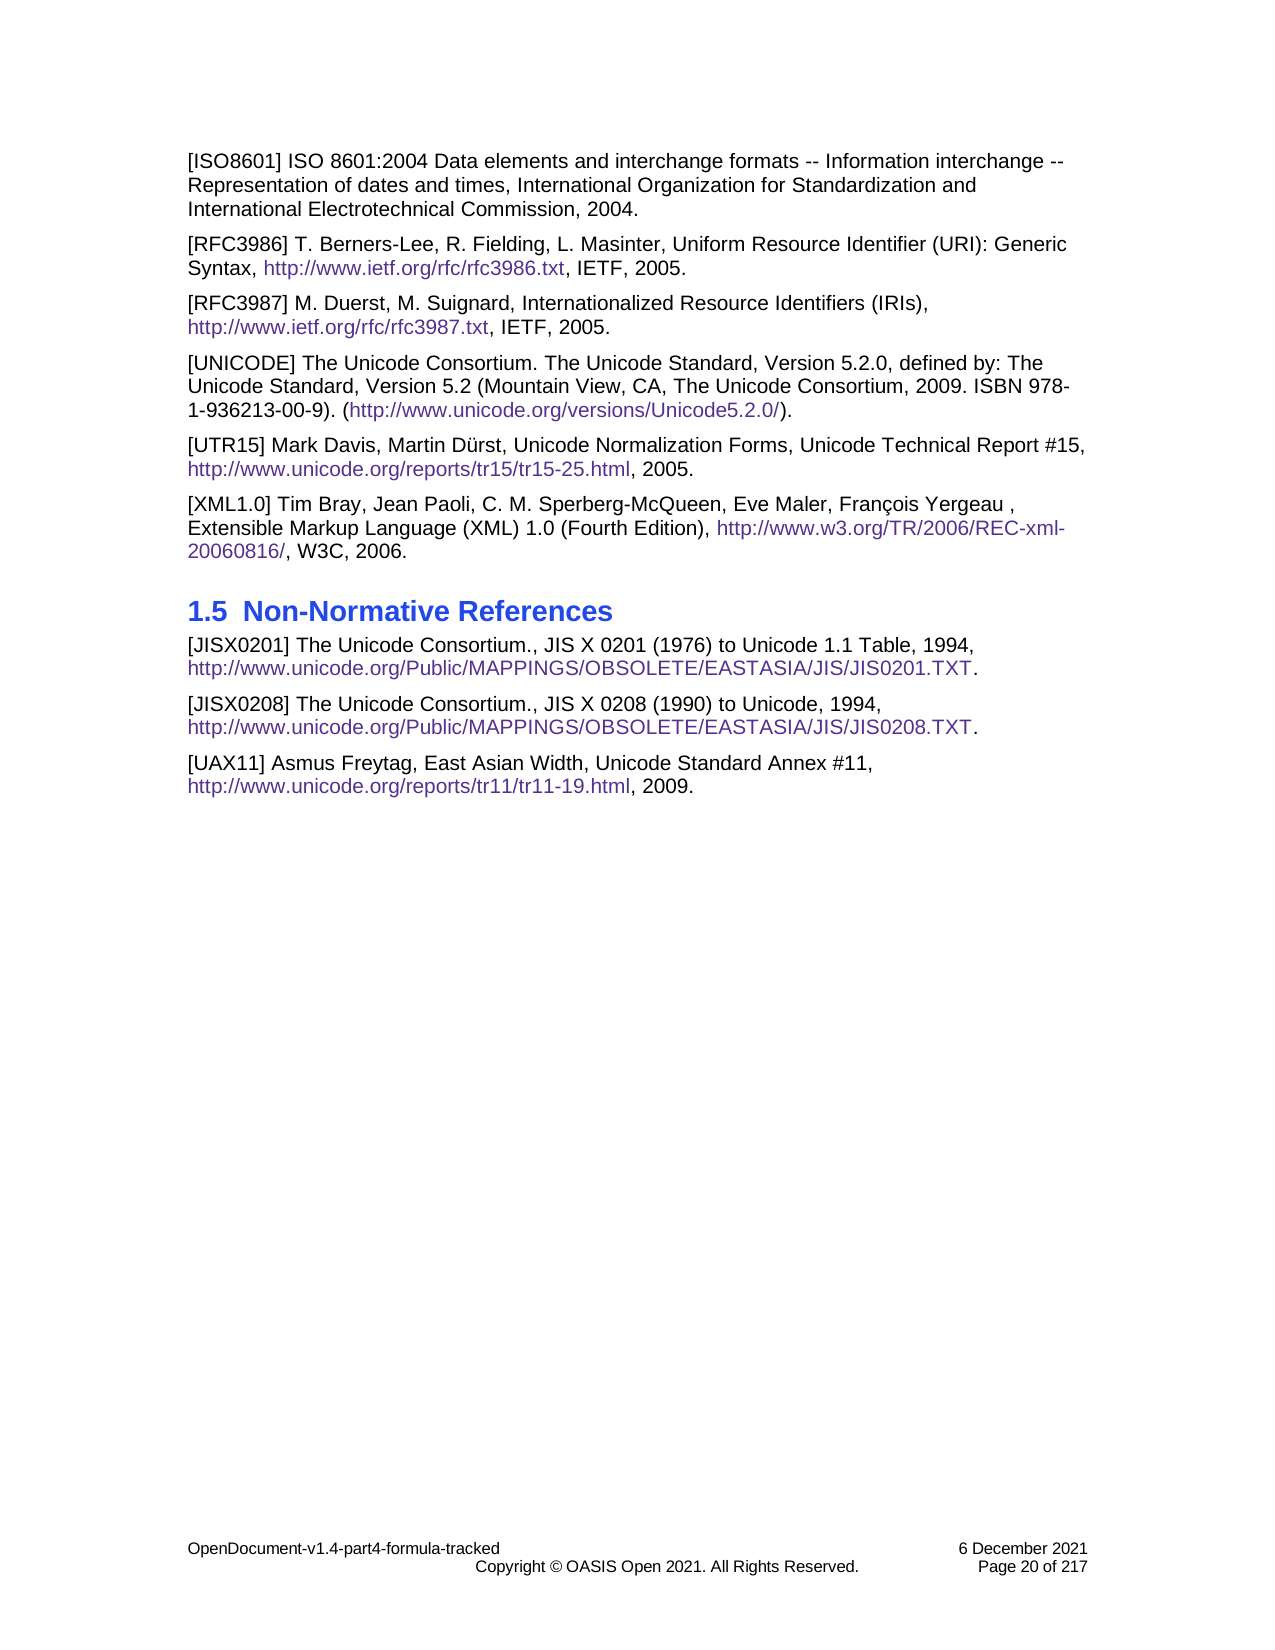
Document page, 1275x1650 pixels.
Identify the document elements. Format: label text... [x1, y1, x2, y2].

text [UNICODE] The Unicode Consortium. The Unicode Standard, Version 5.2.0, defined by: The Unicode Standard, Version 5.2 (Mountain View, CA, The Unicode Consortium, 2009. ISBN 978-1-936213-00-9). (http://www.unicode.org/versions/Unicode5.2.0/). [187, 351, 1088, 422]
text [JISX0208] The Unicode Consortium., JIS X 0208 (1990) to Unicode, 1994, http://www.unicode.org/Public/MAPPINGS/OBSOLETE/EASTASIA/JIS/JIS0208.TXT. [187, 692, 1088, 739]
text [ISO8601] ISO 8601:2004 Data elements and interchange formats -- Information interchange -- Representation of dates and times, International Organization for Standardization and International Electrotechnical Commission, 2004. [187, 150, 1088, 221]
text [RFC3986] T. Berners-Lee, R. Fielding, L. Masinter, Uniform Resource Identifier (URI): Generic Syntax, http://www.ietf.org/rfc/rfc3986.txt, IETF, 2005. [187, 233, 1088, 280]
text [RFC3987] M. Duerst, M. Suignard, Internationalized Resource Identifiers (IRIs), http://www.ietf.org/rfc/rfc3987.txt, IETF, 2005. [187, 292, 1088, 339]
text [UAX11] Asmus Freytag, East Asian Width, Unicode Standard Annex #11, http://www.unicode.org/reports/tr11/tr11-19.html, 2009. [187, 751, 1088, 798]
text [JISX0201] The Unicode Consortium., JIS X 0201 (1976) to Unicode 1.1 Table, 1994, http://www.unicode.org/Public/MAPPINGS/OBSOLETE/EASTASIA/JIS/JIS0201.TXT. [187, 633, 1088, 680]
text [UTR15] Mark Davis, Martin Dürst, Unicode Normalization Forms, Unicode Technical Report #15, http://www.unicode.org/reports/tr15/tr15-25.html, 2005. [187, 434, 1088, 481]
text [XML1.0] Tim Bray, Jean Paoli, C. M. Sperberg-McQueen, Eve Maler, François Yergeau , Extensible Markup Language (XML) 1.0 (Fourth Edition), http://www.w3.org/TR/2006/REC-xml-20060816/, W3C, 2006. [187, 493, 1088, 563]
subtitle Non-Normative References [187, 594, 1088, 627]
